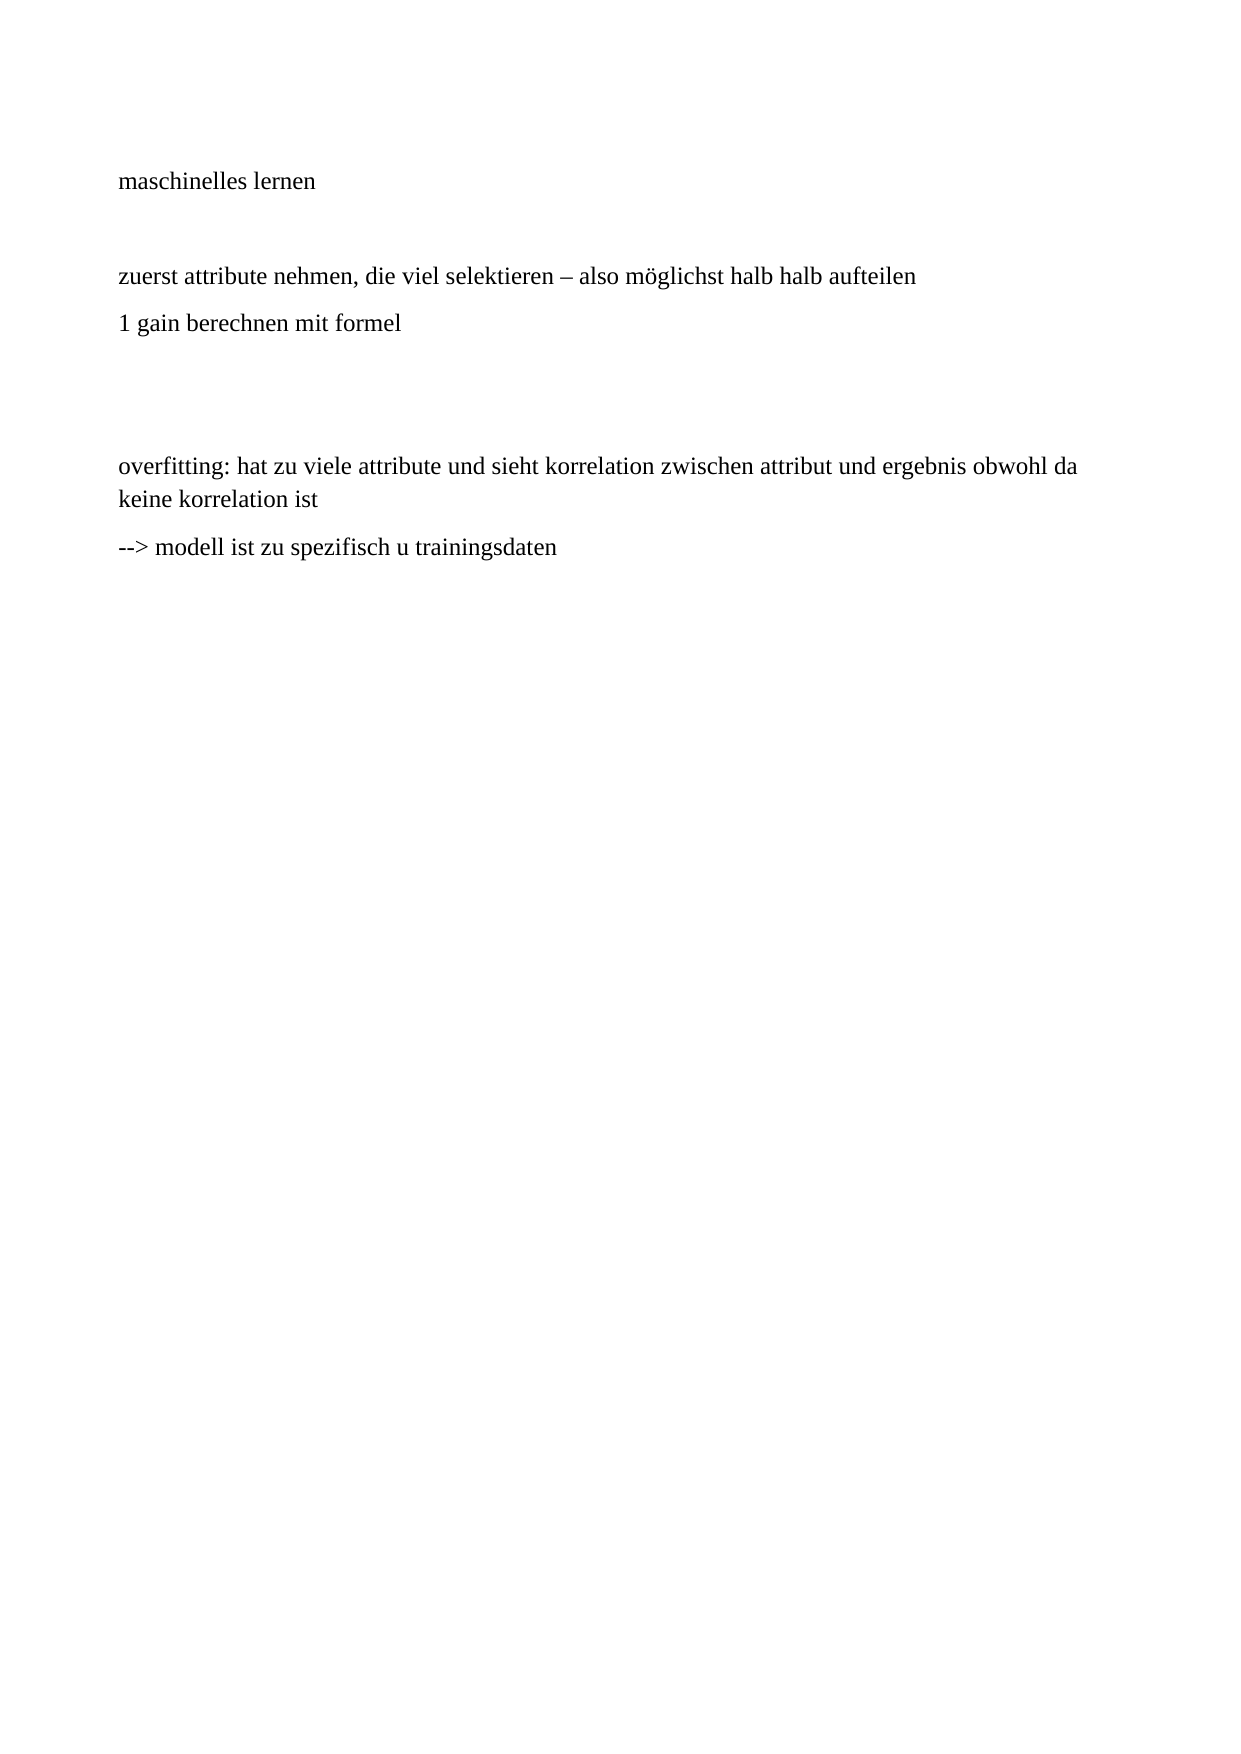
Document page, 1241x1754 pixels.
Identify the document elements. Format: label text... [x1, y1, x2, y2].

text --> modell ist zu spezifisch u trainingsdaten [118, 532, 1122, 561]
text zuerst attribute nehmen, die viel selektieren – also möglichst halb halb aufteilen [118, 261, 1122, 290]
text overfitting: hat zu viele attribute und sieht korrelation zwischen attribut und ergebnis obwohl da keine korrelation ist [118, 451, 1122, 513]
text 1 gain berechnen mit formel [118, 308, 1122, 337]
text maschinelles lernen [118, 166, 1122, 194]
